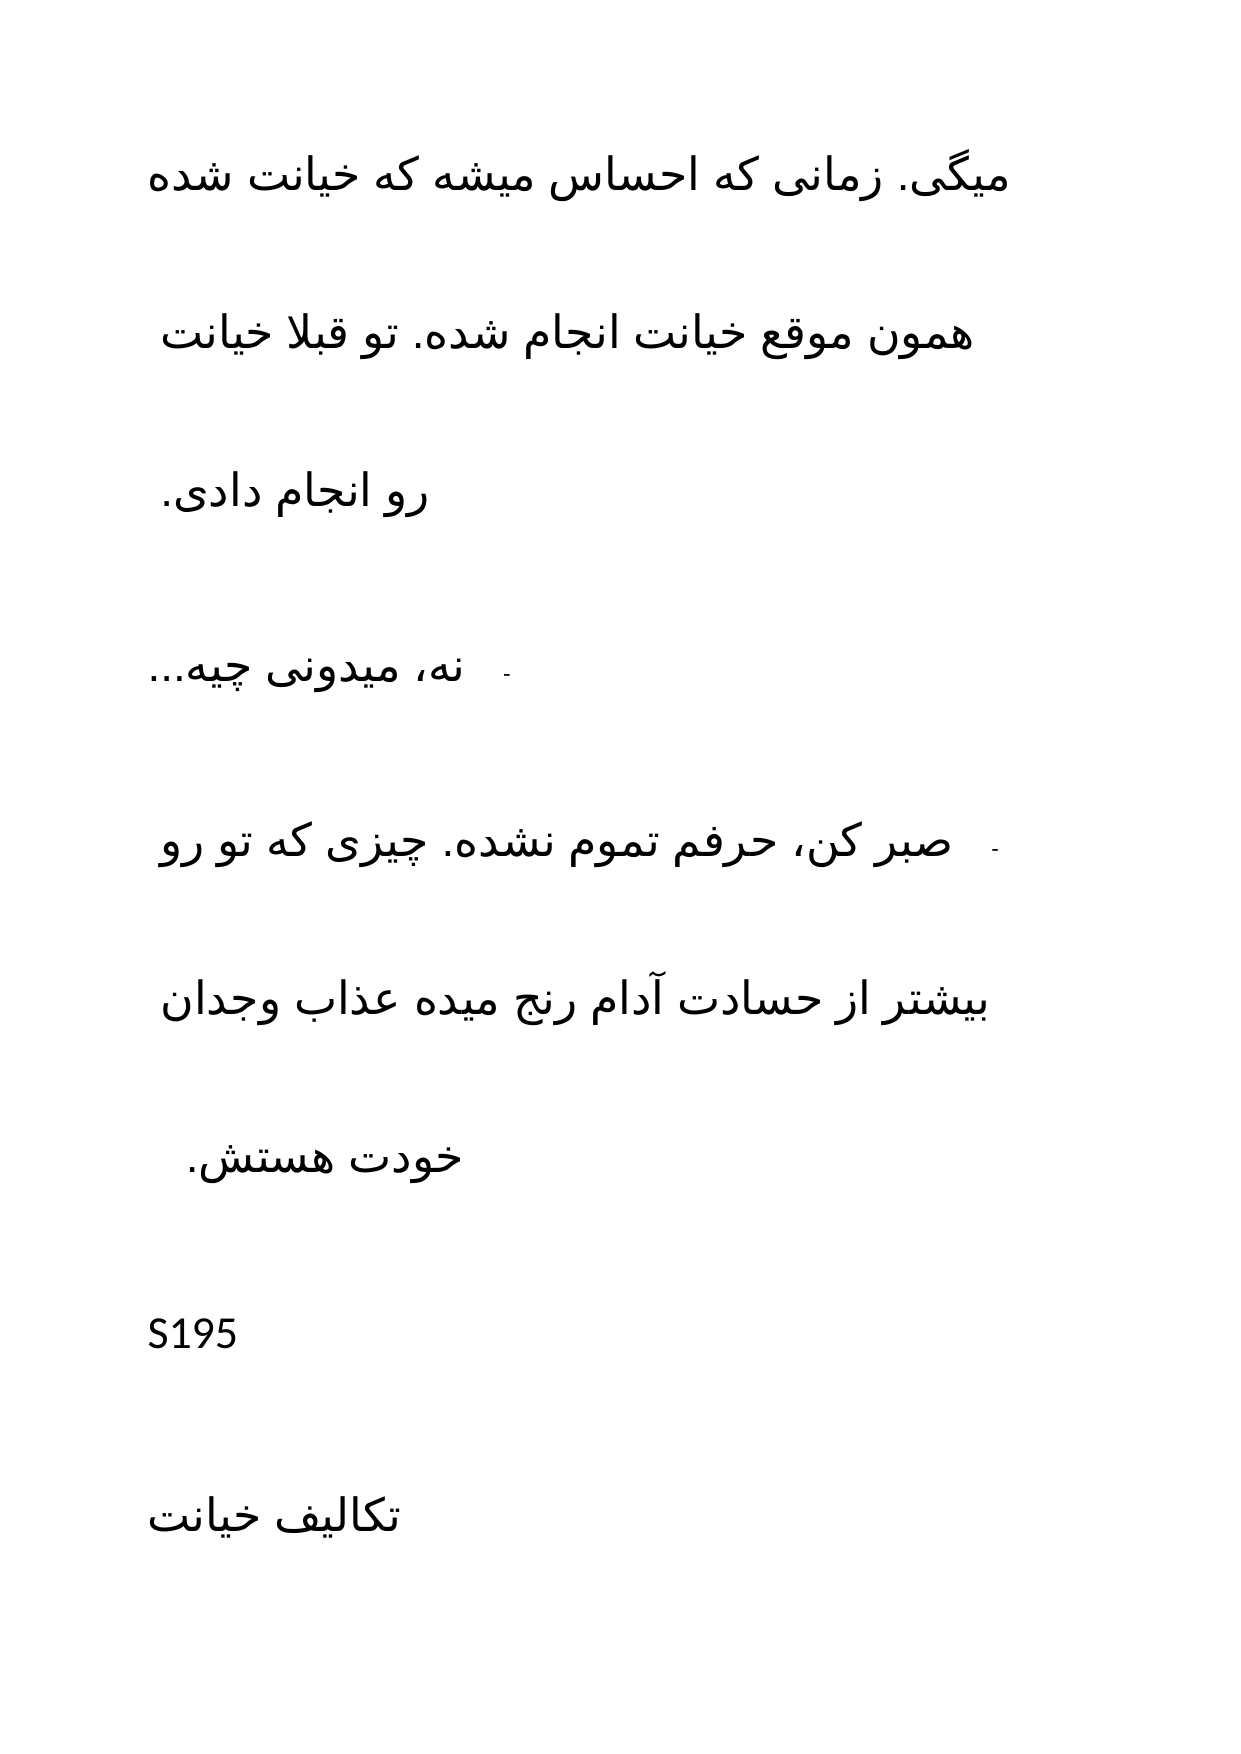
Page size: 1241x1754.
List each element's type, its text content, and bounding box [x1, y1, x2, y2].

list من فکر میکنم که تو عاشق پیتر هستی و فقط به آدام دروغ نمیگی بلکه به خودت هم دروغ میگی. زمانی که احساس میشه که خیانت شده همون موقع خیانت انجام شده. تو قبلا خیانت رو انجام دادی. [148, 148, 1055, 517]
text S195 [148, 1304, 1093, 1360]
list نه، میدونی چیه... [148, 639, 1055, 691]
text تکالیف خیانت [148, 1489, 1093, 1542]
list صبر کن، حرفم تموم نشده. چیزی که تو رو بیشتر از حسادت آدام رنج میده عذاب وجدان خودت هستش. [148, 813, 1055, 1182]
